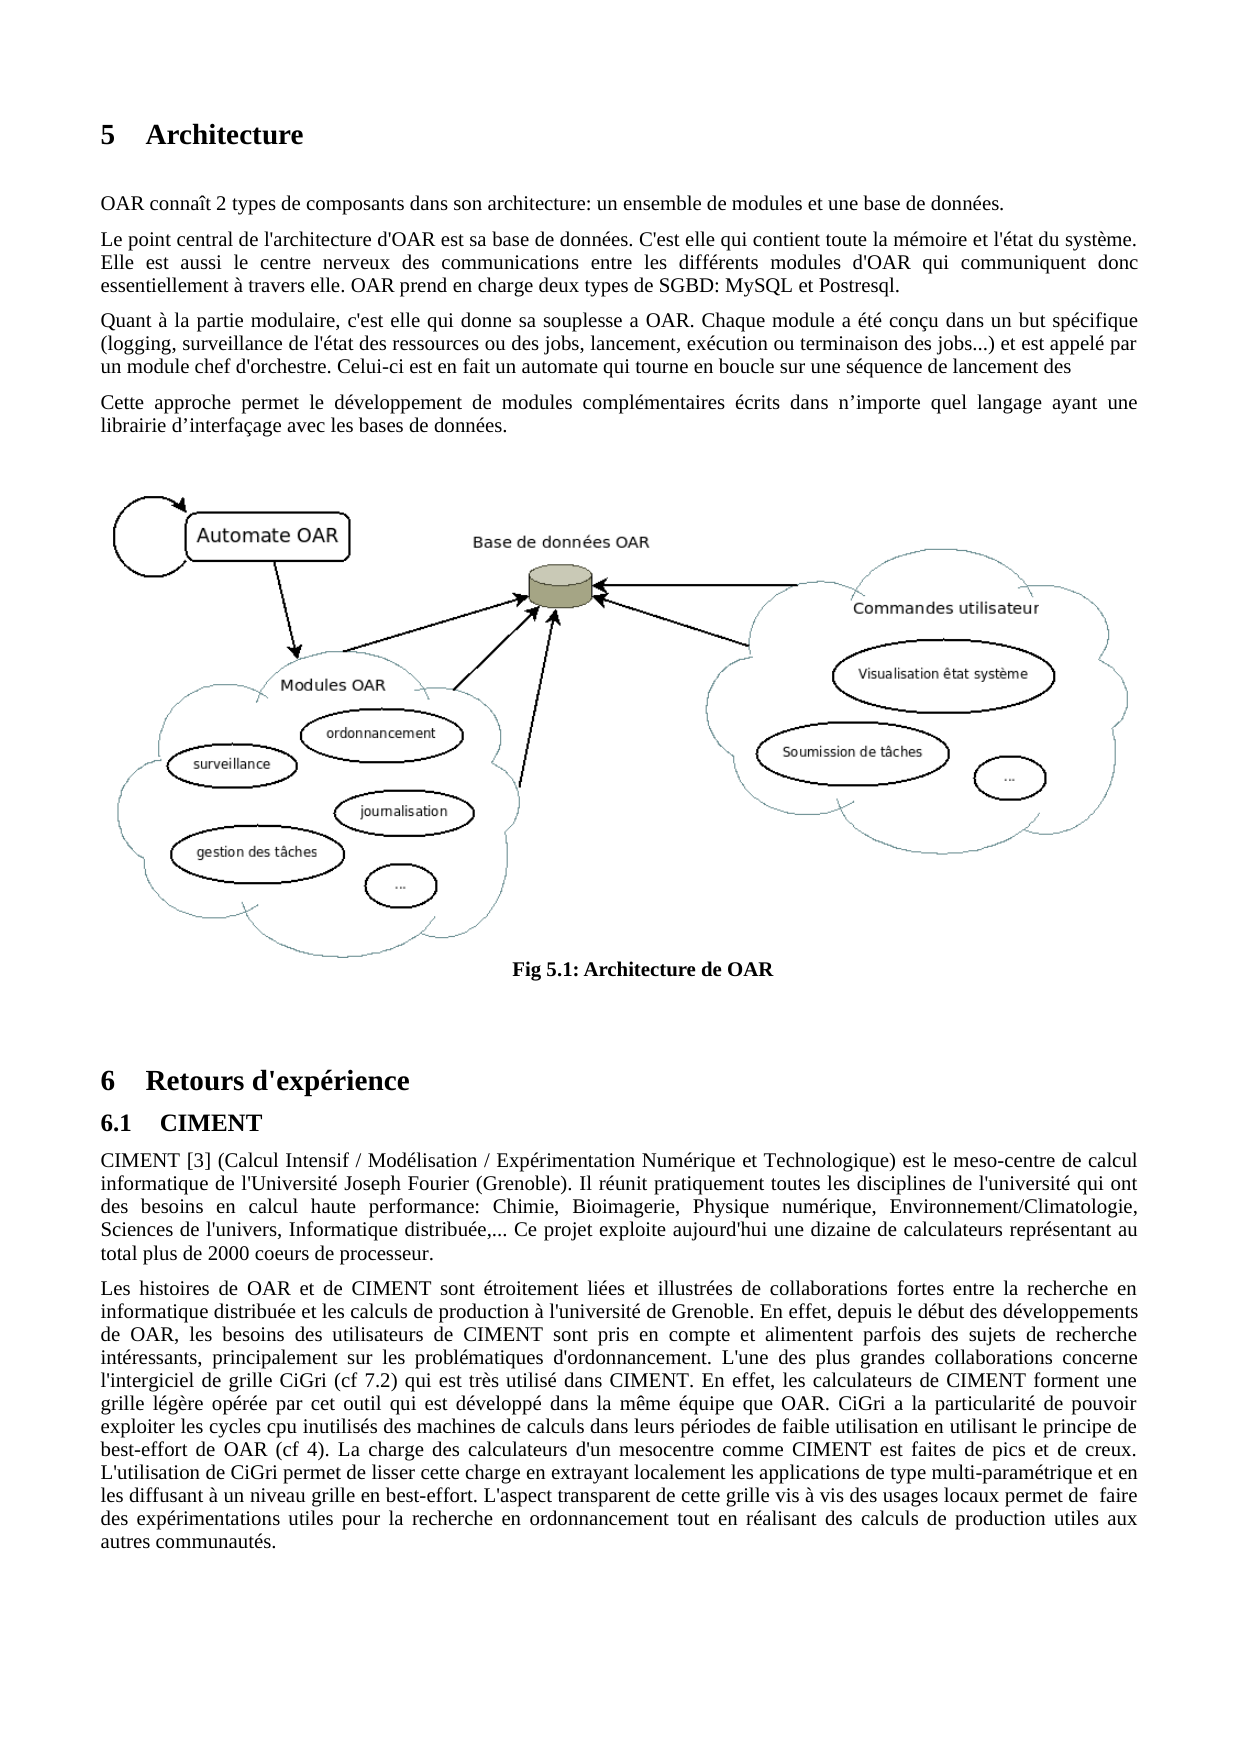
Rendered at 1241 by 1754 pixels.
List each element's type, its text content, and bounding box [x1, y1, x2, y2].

subtitle Architecture [100, 118, 1140, 150]
text Quant à la partie modulaire, c'est elle qui donne sa souplesse a OAR. Chaque module a été conçu dans un but spécifique (logging, surveillance de l'état des ressources ou des jobs, lancement, exécution ou terminaison des jobs...) et est appelé par un module chef d'orchestre. Celui-ci est en fait un automate qui tourne en boucle sur une séquence de lancement des [100, 309, 1140, 378]
text Les histoires de OAR et de CIMENT sont étroitement liées et illustrées de collaborations fortes entre la recherche en informatique distribuée et les calculs de production à l'université de Grenoble. En effet, depuis le début des développements de OAR, les besoins des utilisateurs de CIMENT sont pris en compte et alimentent parfois des sujets de recherche intéressants, principalement sur les problématiques d'ordonnancement. L'une des plus grandes collaborations concerne l'intergiciel de grille CiGri (cf 7.2) qui est très utilisé dans CIMENT. En effet, les calculateurs de CIMENT forment une grille légère opérée par cet outil qui est développé dans la même équipe que OAR. CiGri a la particularité de pouvoir exploiter les cycles cpu inutilisés des machines de calculs dans leurs périodes de faible utilisation en utilisant le principe de best-effort de OAR (cf 4). La charge des calculateurs d'un mesocentre comme CIMENT est faites de pics et de creux. L'utilisation de CiGri permet de lisser cette charge en extrayant localement les applications de type multi-paramétrique et en les diffusant à un niveau grille en best-effort. L'aspect transparent de cette grille vis à vis des usages locaux permet de faire des expérimentations utiles pour la recherche en ordonnancement tout en réalisant des calculs de production utiles aux autres communautés. [100, 1277, 1140, 1553]
text Cette approche permet le développement de modules complémentaires écrits dans n’importe quel langage ayant une librairie d’interfaçage avec les bases de données. [100, 391, 1140, 460]
text OAR connaît 2 types de composants dans son architecture: un ensemble de modules et une base de données. [100, 192, 1140, 215]
subtitle Retours d'expérience [100, 1064, 1140, 1097]
subtitle Fig 5.1: Architecture de OAR [100, 520, 1140, 981]
picture [112, 495, 1129, 958]
text CIMENT [3] (Calcul Intensif / Modélisation / Expérimentation Numérique et Technologique) est le meso-centre de calcul informatique de l'Université Joseph Fourier (Grenoble). Il réunit pratiquement toutes les disciplines de l'université qui ont des besoins en calcul haute performance: Chimie, Bioimagerie, Physique numérique, Environnement/Climatologie, Sciences de l'univers, Informatique distribuée,... Ce projet exploite aujourd'hui une dizaine de calculateurs représentant au total plus de 2000 coeurs de processeur. [100, 1149, 1140, 1264]
subtitle CIMENT [100, 1109, 1140, 1137]
text Le point central de l'architecture d'OAR est sa base de données. C'est elle qui contient toute la mémoire et l'état du système. Elle est aussi le centre nerveux des communications entre les différents modules d'OAR qui communiquent donc essentiellement à travers elle. OAR prend en charge deux types de SGBD: MySQL et Postresql. [100, 228, 1140, 297]
